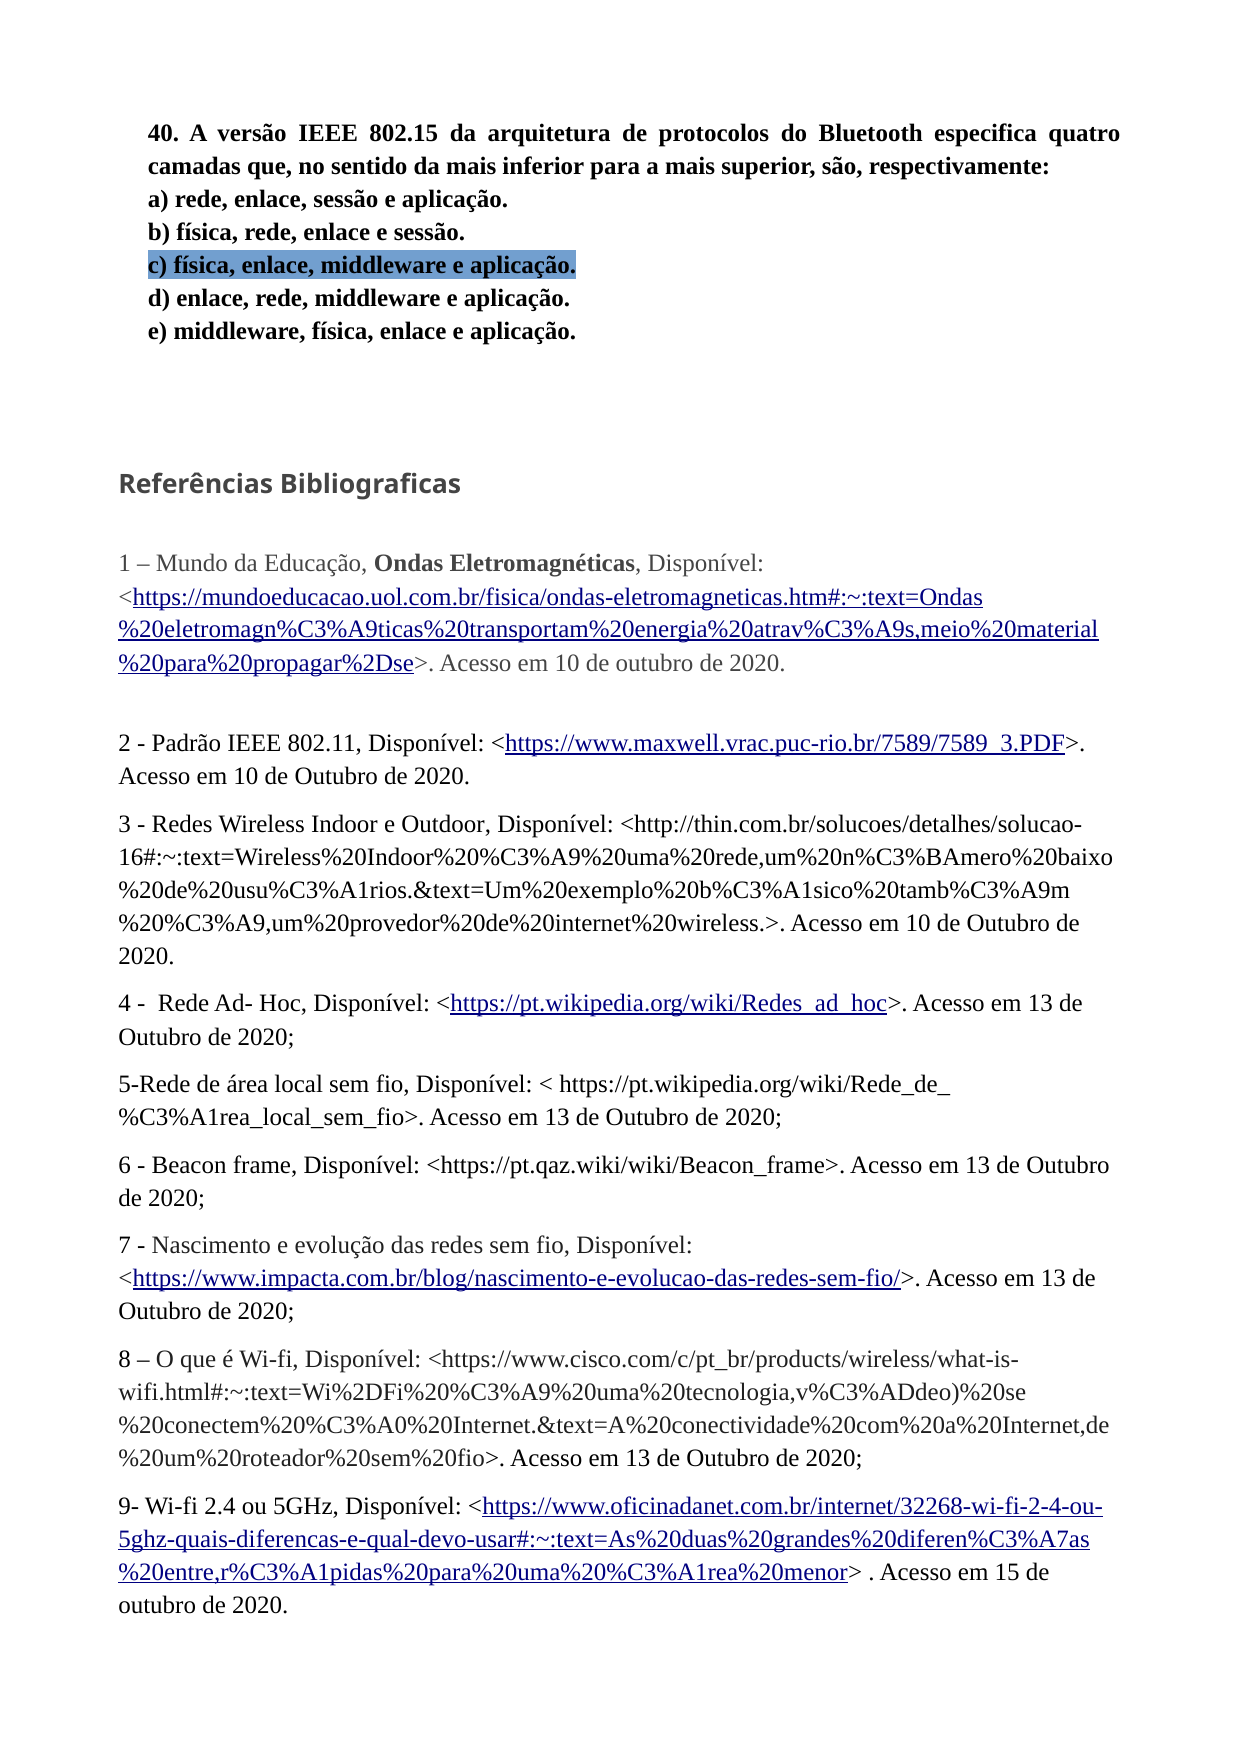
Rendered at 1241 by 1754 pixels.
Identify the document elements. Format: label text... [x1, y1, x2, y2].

text Referências Bibliograficas [118, 465, 1122, 502]
text d) enlace, rede, middleware e aplicação. [148, 283, 1122, 312]
text 2 - Padrão IEEE 802.11, Disponível: <https://www.maxwell.vrac.puc-rio.br/7589/7589_3.PDF>. Acesso em 10 de Outubro de 2020. [118, 728, 1122, 790]
text 6 - Beacon frame, Disponível: <https://pt.qaz.wiki/wiki/Beacon_frame>. Acesso em 13 de Outubro de 2020; [118, 1150, 1122, 1212]
text 40. A versão IEEE 802.15 da arquitetura de protocolos do Bluetooth especifica quatro camadas que, no sentido da mais inferior para a mais superior, são, respectivamente: [148, 118, 1122, 180]
text 7 - Nascimento e evolução das redes sem fio, Disponível: <https://www.impacta.com.br/blog/nascimento-e-evolucao-das-redes-sem-fio/>. Acesso em 13 de Outubro de 2020; [118, 1230, 1122, 1325]
text 4 - Rede Ad- Hoc, Disponível: <https://pt.wikipedia.org/wiki/Redes_ad_hoc>. Acesso em 13 de Outubro de 2020; [118, 988, 1122, 1050]
text <https://mundoeducacao.uol.com.br/fisica/ondas-eletromagneticas.htm#:~:text=Ondas%20eletromagn%C3%A9ticas%20transportam%20energia%20atrav%C3%A9s,meio%20material%20para%20propagar%2Dse>. Acesso em 10 de outubro de 2020. [118, 582, 1122, 676]
text 5-Rede de área local sem fio, Disponível: < https://pt.wikipedia.org/wiki/Rede_de_%C3%A1rea_local_sem_fio>. Acesso em 13 de Outubro de 2020; [118, 1069, 1122, 1131]
text 3 - Redes Wireless Indoor e Outdoor, Disponível: <http://thin.com.br/solucoes/detalhes/solucao-16#:~:text=Wireless%20Indoor%20%C3%A9%20uma%20rede,um%20n%C3%BAmero%20baixo%20de%20usu%C3%A1rios.&text=Um%20exemplo%20b%C3%A1sico%20tamb%C3%A9m%20%C3%A9,um%20provedor%20de%20internet%20wireless.>. Acesso em 10 de Outubro de 2020. [118, 809, 1122, 970]
text c) física, enlace, middleware e aplicação. [148, 250, 1122, 279]
text 1 – Mundo da Educação, Ondas Eletromagnéticas, Disponível: [118, 548, 1122, 577]
text e) middleware, física, enlace e aplicação. [148, 316, 1122, 345]
text 8 – O que é Wi-fi, Disponível: <https://www.cisco.com/c/pt_br/products/wireless/what-is-wifi.html#:~:text=Wi%2DFi%20%C3%A9%20uma%20tecnologia,v%C3%ADdeo)%20se%20conectem%20%C3%A0%20Internet.&text=A%20conectividade%20com%20a%20Internet,de%20um%20roteador%20sem%20fio>. Acesso em 13 de Outubro de 2020; [118, 1344, 1122, 1472]
text a) rede, enlace, sessão e aplicação. [148, 184, 1122, 213]
text 9- Wi-fi 2.4 ou 5GHz, Disponível: <https://www.oficinadanet.com.br/internet/32268-wi-fi-2-4-ou-5ghz-quais-diferencas-e-qual-devo-usar#:~:text=As%20duas%20grandes%20diferen%C3%A7as%20entre,r%C3%A1pidas%20para%20uma%20%C3%A1rea%20menor> . Acesso em 15 de outubro de 2020. [118, 1491, 1122, 1618]
text b) física, rede, enlace e sessão. [148, 217, 1122, 246]
